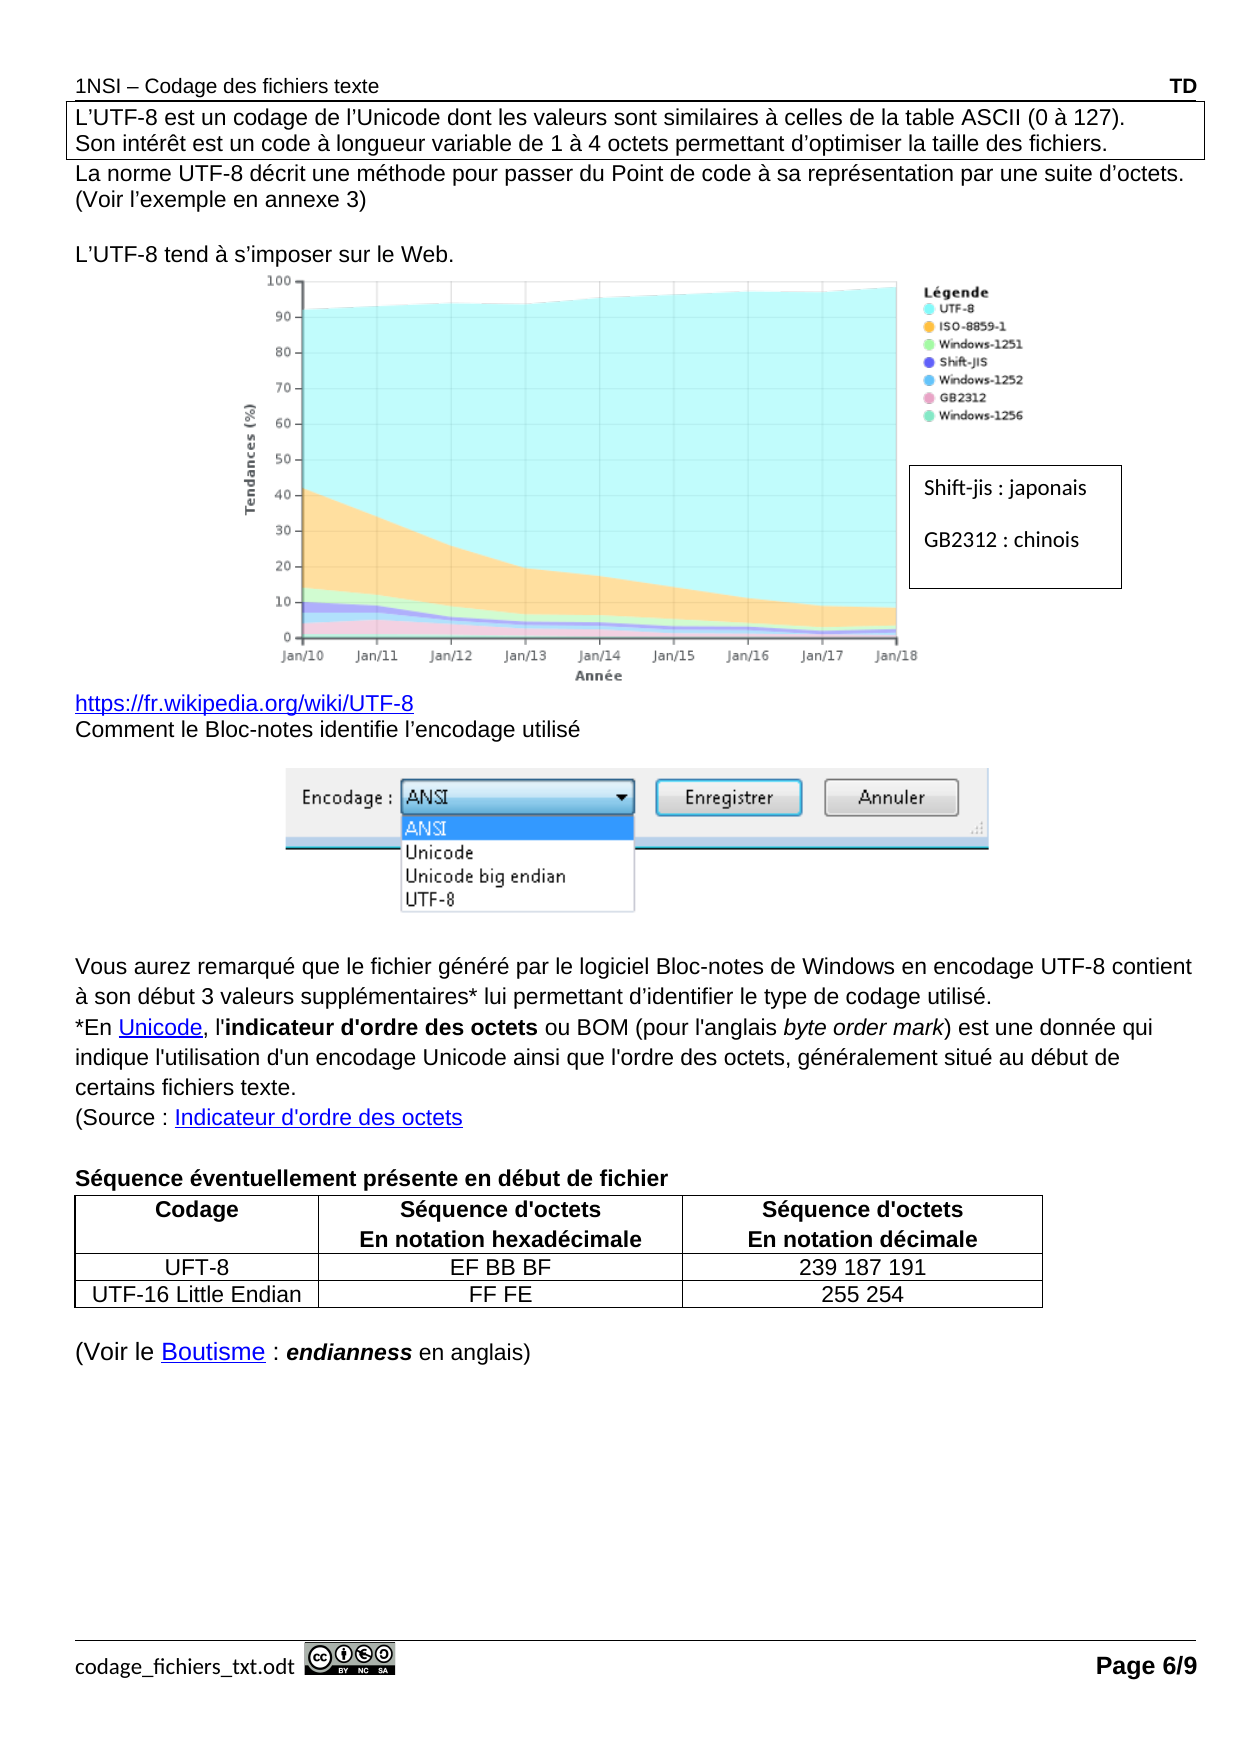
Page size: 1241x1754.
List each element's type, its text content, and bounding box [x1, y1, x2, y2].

text Comment le Bloc-notes identifie l’encodage utilisé [75, 716, 1196, 743]
table_cell 239 187 191 [683, 1254, 1042, 1280]
picture [237, 267, 1034, 690]
text Séquence éventuellement présente en début de fichier [75, 1164, 1196, 1191]
table_cell UFT-8 [76, 1254, 318, 1280]
table_cell 255 254 [683, 1281, 1042, 1307]
text GB2312 : chinois [924, 526, 1107, 554]
table_cell EF BB BF [319, 1254, 682, 1280]
text L’UTF-8 est un codage de l’Unicode dont les valeurs sont similaires à celles de la table ASCII (0 à 127). [67, 102, 1204, 127]
table_header Codage [76, 1196, 318, 1252]
text L’UTF-8 tend à s’imposer sur le Web. [75, 241, 1196, 268]
text Shift-jis : japonais [924, 473, 1107, 501]
table_header Séquence d'octets En notation hexadécimale [319, 1196, 682, 1252]
text *En Unicode, l'indicateur d'ordre des octets ou BOM (pour l'anglais byte order mark) est une donnée qui indique l'utilisation d'un encodage Unicode ainsi que l'ordre des octets, généralement situé au début de certains fichiers texte. [75, 1013, 1196, 1100]
picture [285, 768, 989, 927]
text Son intérêt est un code à longueur variable de 1 à 4 octets permettant d’optimiser la taille des fichiers. [67, 127, 1204, 159]
picture [304, 1642, 396, 1675]
text https://fr.wikipedia.org/wiki/UTF-8 [75, 690, 1196, 716]
text Vous aurez remarqué que le fichier généré par le logiciel Bloc-notes de Windows en encodage UTF-8 contient à son début 3 valeurs supplémentaires* lui permettant d’identifier le type de codage utilisé. [75, 953, 1196, 1010]
text (Source : Indicateur d'ordre des octets [75, 1104, 1196, 1131]
table_cell FF FE [319, 1281, 682, 1307]
table_cell UTF-16 Little Endian [76, 1281, 318, 1307]
table_header Séquence d'octets En notation décimale [683, 1196, 1042, 1252]
text La norme UTF-8 décrit une méthode pour passer du Point de code à sa représentation par une suite d’octets. (Voir l’exemple en annexe 3) [75, 160, 1196, 212]
text (Voir le Boutisme : endianness en anglais) [75, 1337, 1196, 1366]
